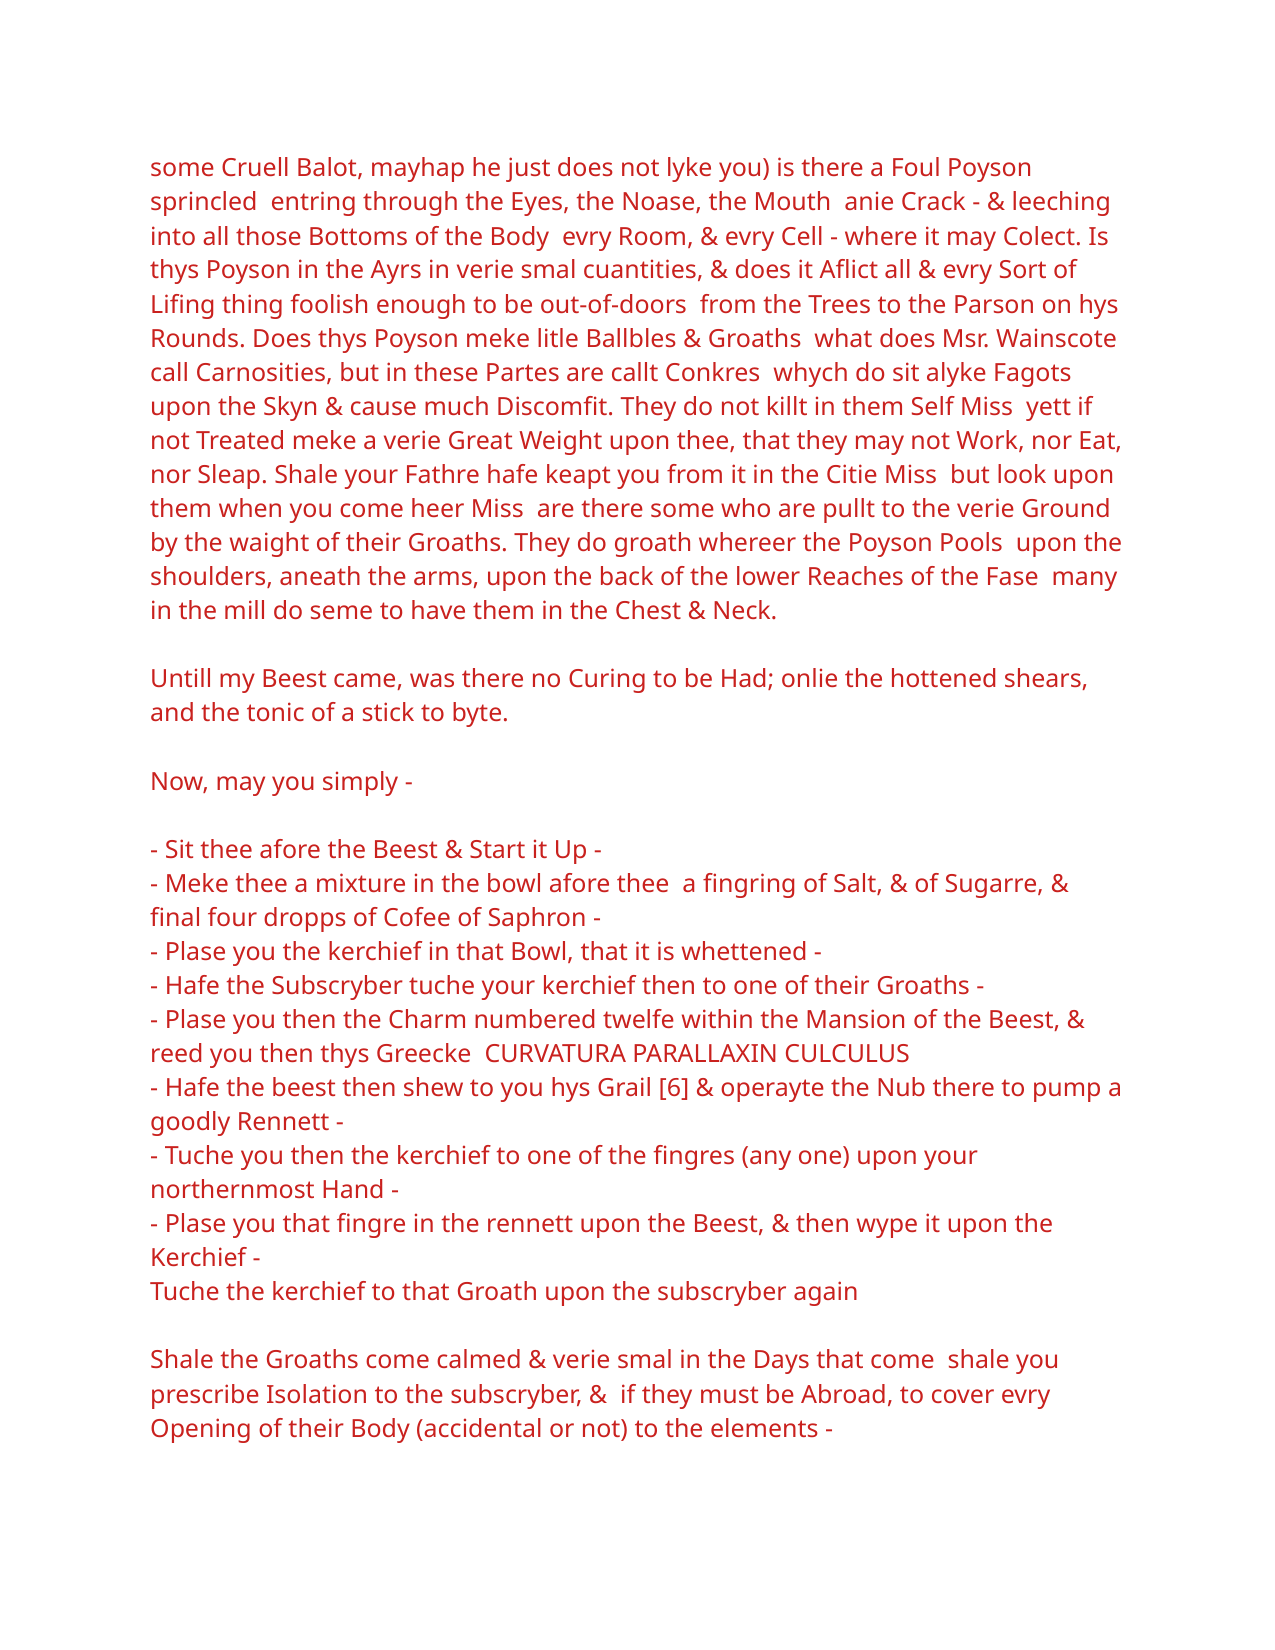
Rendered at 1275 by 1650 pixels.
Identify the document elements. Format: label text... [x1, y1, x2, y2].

text - Sit thee afore the Beest & Start it Up - [150, 831, 1125, 865]
text Shale the Groaths come calmed & verie smal in the Days that come shale you prescribe Isolation to the subscryber, & if they must be Abroad, to cover evry Opening of their Body (accidental or not) to the elements - [150, 1342, 1125, 1444]
text - Hafe the beest then shew to you hys Grail [6] & operayte the Nub there to pump a goodly Rennett - [150, 1070, 1125, 1138]
text Untill my Beest came, was there no Curing to be Had; onlie the hottened shears, and the tonic of a stick to byte. [150, 661, 1125, 729]
text - Meke thee a mixture in the bowl afore thee a fingring of Salt, & of Sugarre, & final four dropps of Cofee of Saphron - [150, 865, 1125, 933]
text some Cruell Balot, mayhap he just does not lyke you) is there a Foul Poyson sprincled entring through the Eyes, the Noase, the Mouth anie Crack - & leeching into all those Bottoms of the Body evry Room, & evry Cell - where it may Colect. Is thys Poyson in the Ayrs in verie smal cuantities, & does it Aflict all & evry Sort of Lifing thing foolish enough to be out-of-doors from the Trees to the Parson on hys Rounds. Does thys Poyson meke litle Ballbles & Groaths what does Msr. Wainscote call Carnosities, but in these Partes are callt Conkres whych do sit alyke Fagots upon the Skyn & cause much Discomfit. They do not killt in them Self Miss yett if not Treated meke a verie Great Weight upon thee, that they may not Work, nor Eat, nor Sleap. Shale your Fathre hafe keapt you from it in the Citie Miss but look upon them when you come heer Miss are there some who are pullt to the verie Ground by the waight of their Groaths. They do groath whereer the Poyson Pools upon the shoulders, aneath the arms, upon the back of the lower Reaches of the Fase many in the mill do seme to have them in the Chest & Neck. [150, 150, 1125, 627]
text - Plase you then the Charm numbered twelfe within the Mansion of the Beest, & reed you then thys Greecke CURVATURA PARALLAXIN CULCULUS [150, 1002, 1125, 1070]
text - Tuche you then the kerchief to one of the fingres (any one) upon your northernmost Hand - [150, 1138, 1125, 1206]
text - Hafe the Subscryber tuche your kerchief then to one of their Groaths - [150, 967, 1125, 1002]
text - Plase you the kerchief in that Bowl, that it is whettened - [150, 933, 1125, 967]
text - Plase you that fingre in the rennett upon the Beest, & then wype it upon the Kerchief - [150, 1206, 1125, 1274]
text Tuche the kerchief to that Groath upon the subscryber again [150, 1274, 1125, 1308]
text Now, may you simply - [150, 763, 1125, 797]
